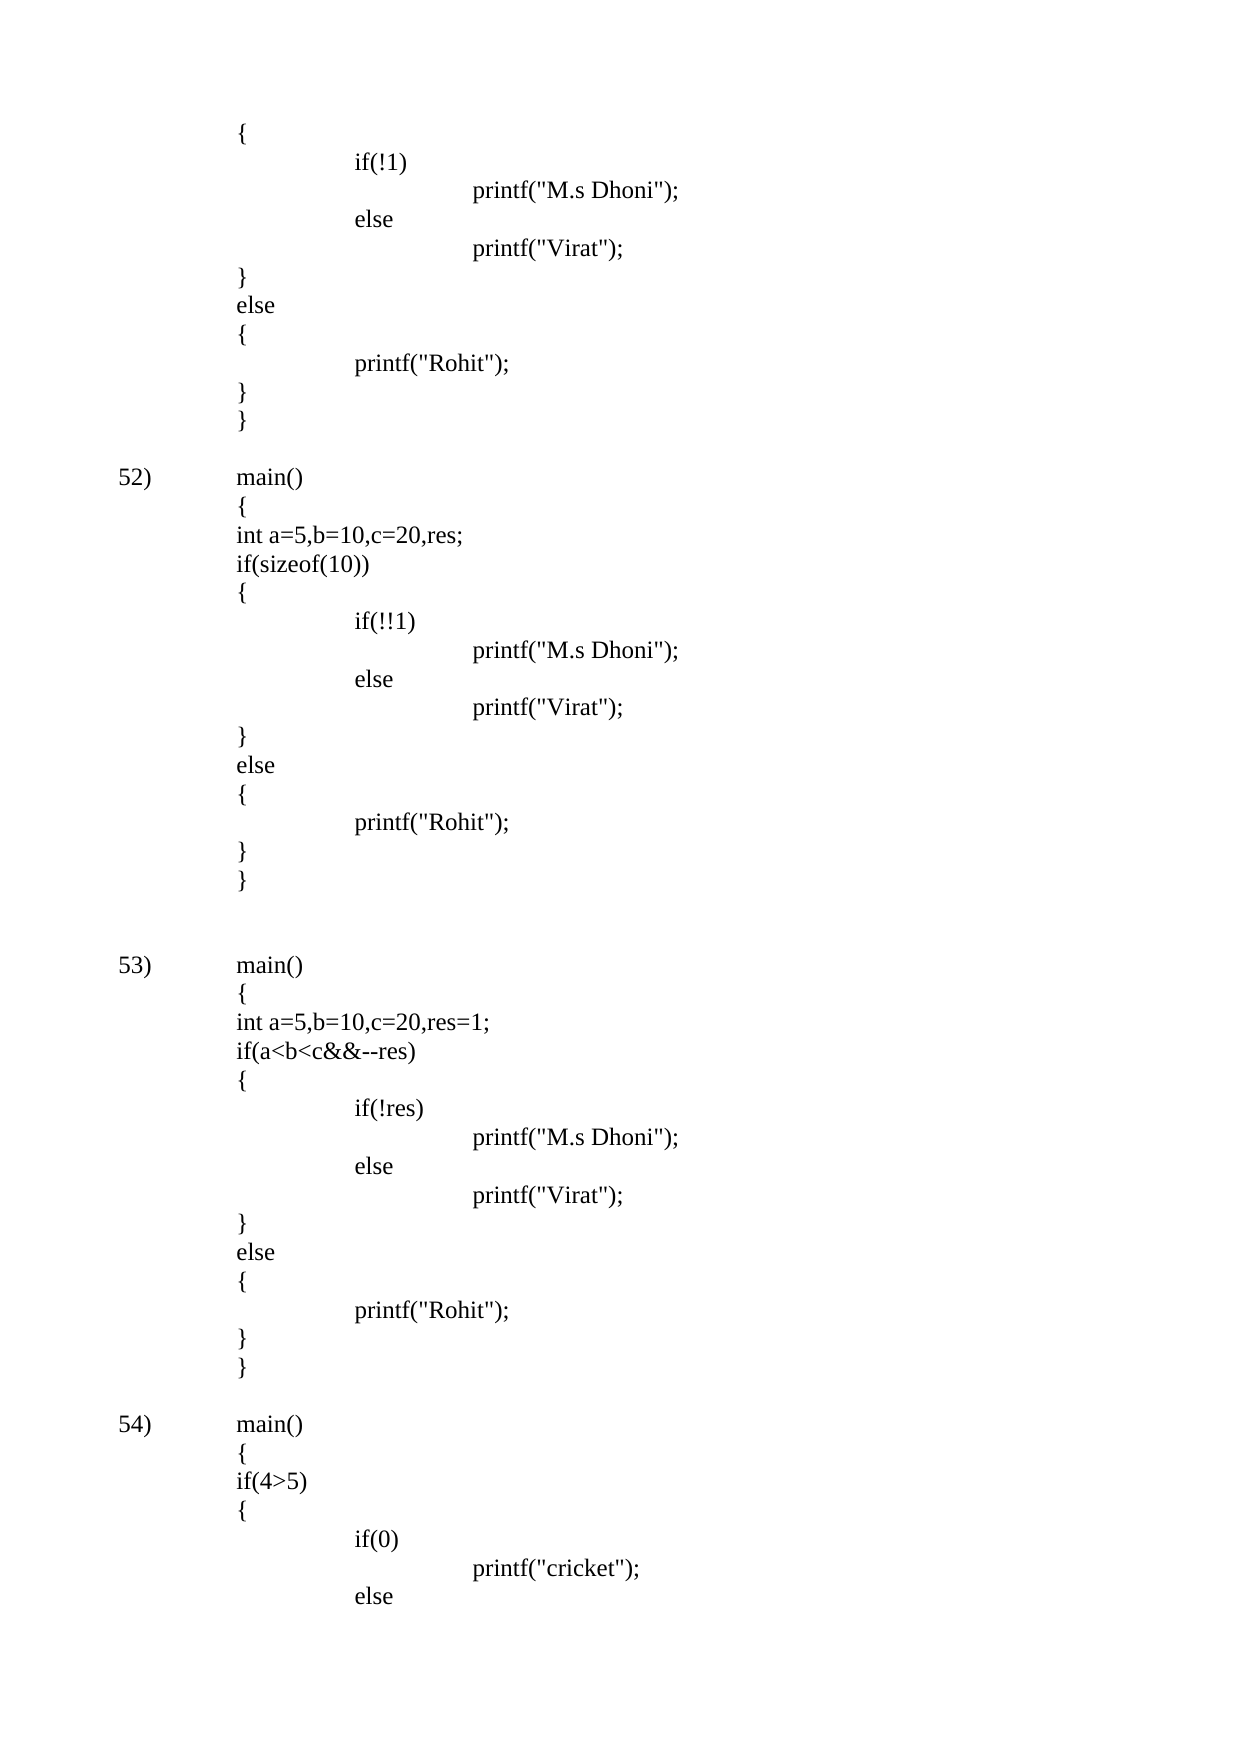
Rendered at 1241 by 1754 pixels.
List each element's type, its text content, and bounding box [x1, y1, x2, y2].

text { [118, 779, 1122, 807]
text 52) main() [118, 462, 1122, 491]
text } [118, 377, 1122, 406]
text if(!res) [118, 1093, 1122, 1122]
text if(!!1) [118, 606, 1122, 635]
text else [118, 664, 1122, 692]
text { [118, 319, 1122, 348]
text } [118, 865, 1122, 894]
text { [118, 577, 1122, 606]
text printf("Rohit"); [118, 1295, 1122, 1323]
text printf("M.s Dhoni"); [118, 1122, 1122, 1151]
text else [118, 204, 1122, 233]
text { [118, 118, 1122, 147]
text } [118, 262, 1122, 291]
text printf("Rohit"); [118, 348, 1122, 377]
text if(0) [118, 1524, 1122, 1553]
text else [118, 291, 1122, 319]
text } [118, 721, 1122, 750]
text { [118, 491, 1122, 520]
text } [118, 1323, 1122, 1352]
text else [118, 750, 1122, 779]
text printf("Virat"); [118, 1180, 1122, 1208]
text if(sizeof(10)) [118, 549, 1122, 577]
text printf("Virat"); [118, 692, 1122, 721]
text 53) main() [118, 950, 1122, 978]
text if(a<b<c&&--res) [118, 1036, 1122, 1065]
text { [118, 1266, 1122, 1295]
text printf("Rohit"); [118, 807, 1122, 836]
text } [118, 406, 1122, 434]
text } [118, 1208, 1122, 1237]
text printf("cricket"); [118, 1553, 1122, 1581]
text printf("Virat"); [118, 233, 1122, 262]
text int a=5,b=10,c=20,res; [118, 520, 1122, 549]
text else [118, 1581, 1122, 1610]
text else [118, 1237, 1122, 1266]
text if(4>5) [118, 1466, 1122, 1495]
text int a=5,b=10,c=20,res=1; [118, 1007, 1122, 1036]
text printf("M.s Dhoni"); [118, 635, 1122, 664]
text { [118, 1495, 1122, 1524]
text } [118, 836, 1122, 865]
text { [118, 1438, 1122, 1466]
text printf("M.s Dhoni"); [118, 176, 1122, 204]
text { [118, 1065, 1122, 1093]
text if(!1) [118, 147, 1122, 176]
text else [118, 1151, 1122, 1180]
text { [118, 978, 1122, 1007]
text } [118, 1352, 1122, 1381]
text 54) main() [118, 1409, 1122, 1438]
